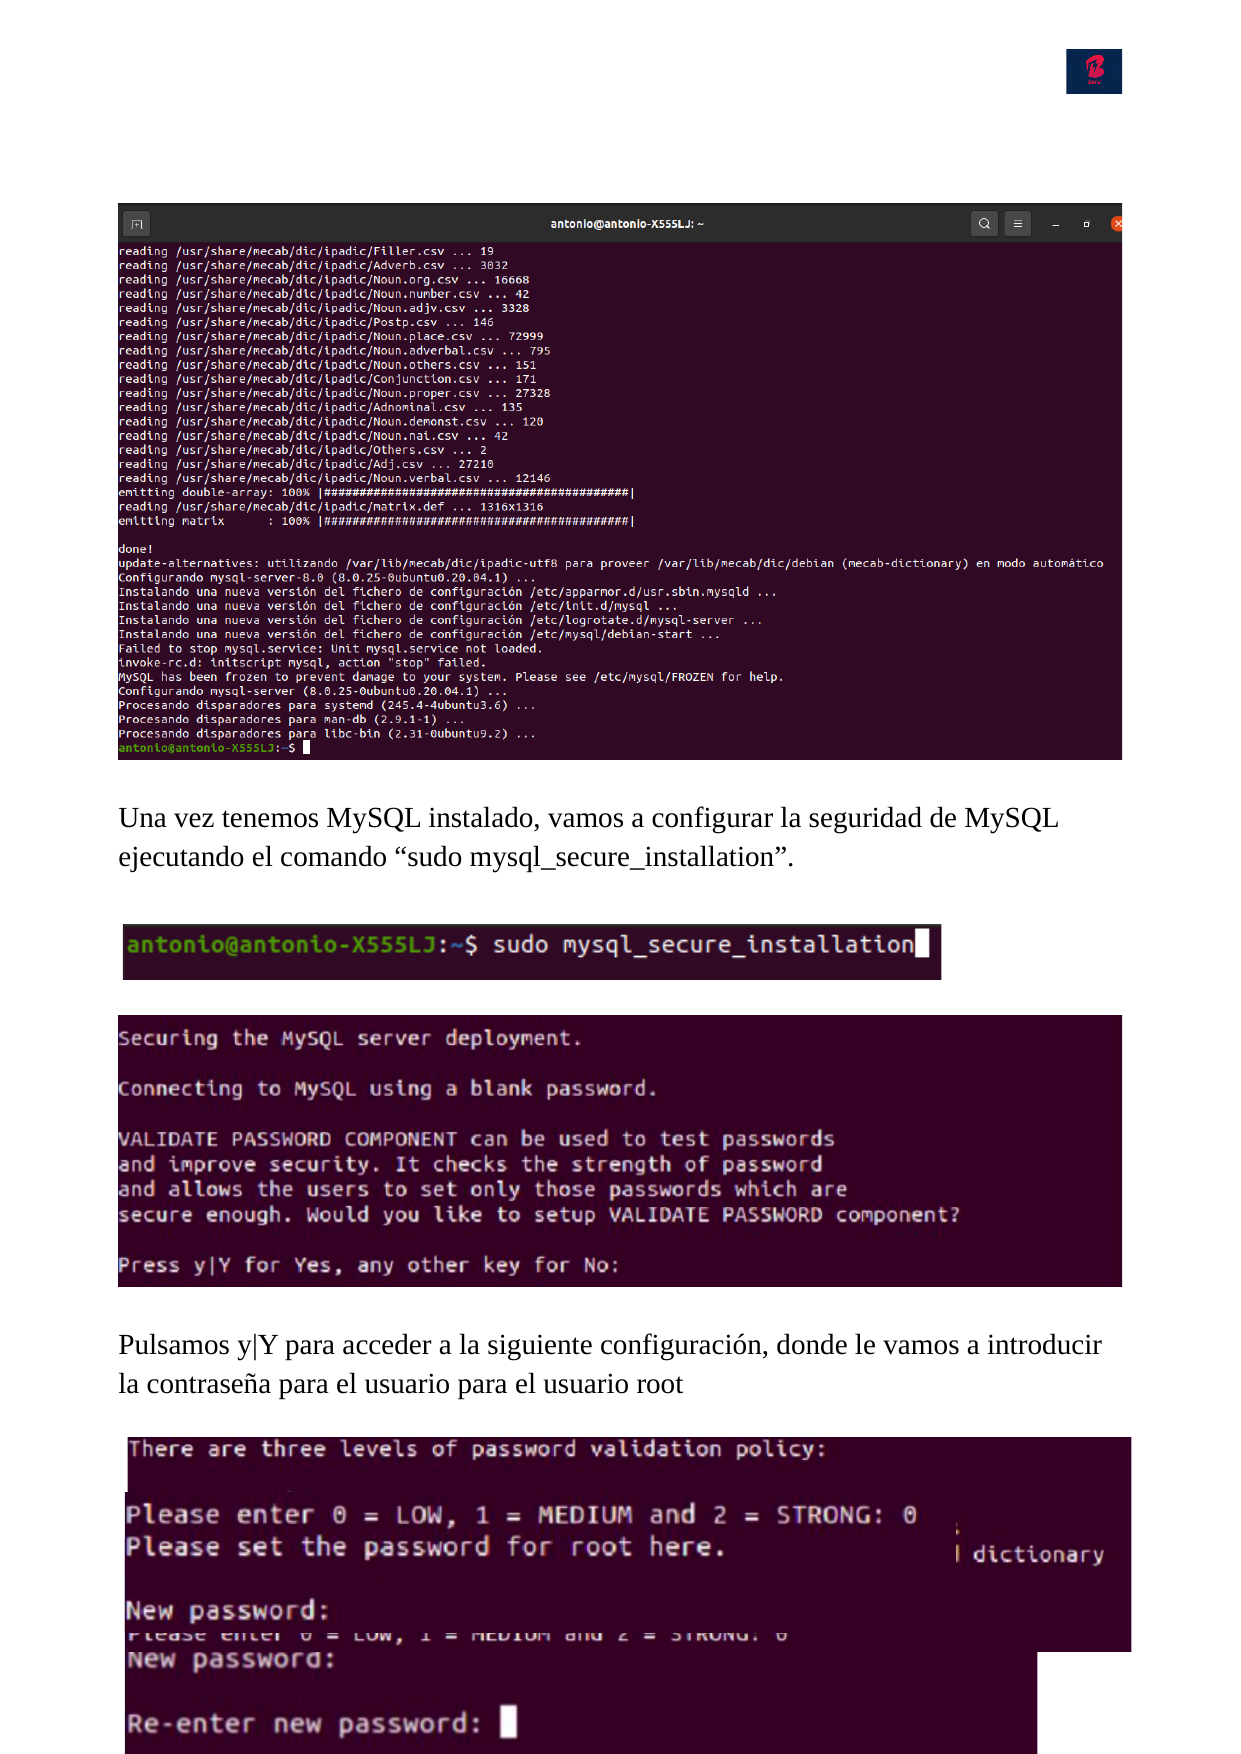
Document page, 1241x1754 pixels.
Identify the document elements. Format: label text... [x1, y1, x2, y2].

text Pulsamos y|Y para acceder a la siguiente configuración, donde le vamos a introducir la contraseña para el usuario para el usuario root [118, 1327, 1122, 1399]
text Una vez tenemos MySQL instalado, vamos a configurar la seguridad de MySQL ejecutando el comando “sudo mysql_secure_installation”. [118, 801, 1122, 873]
